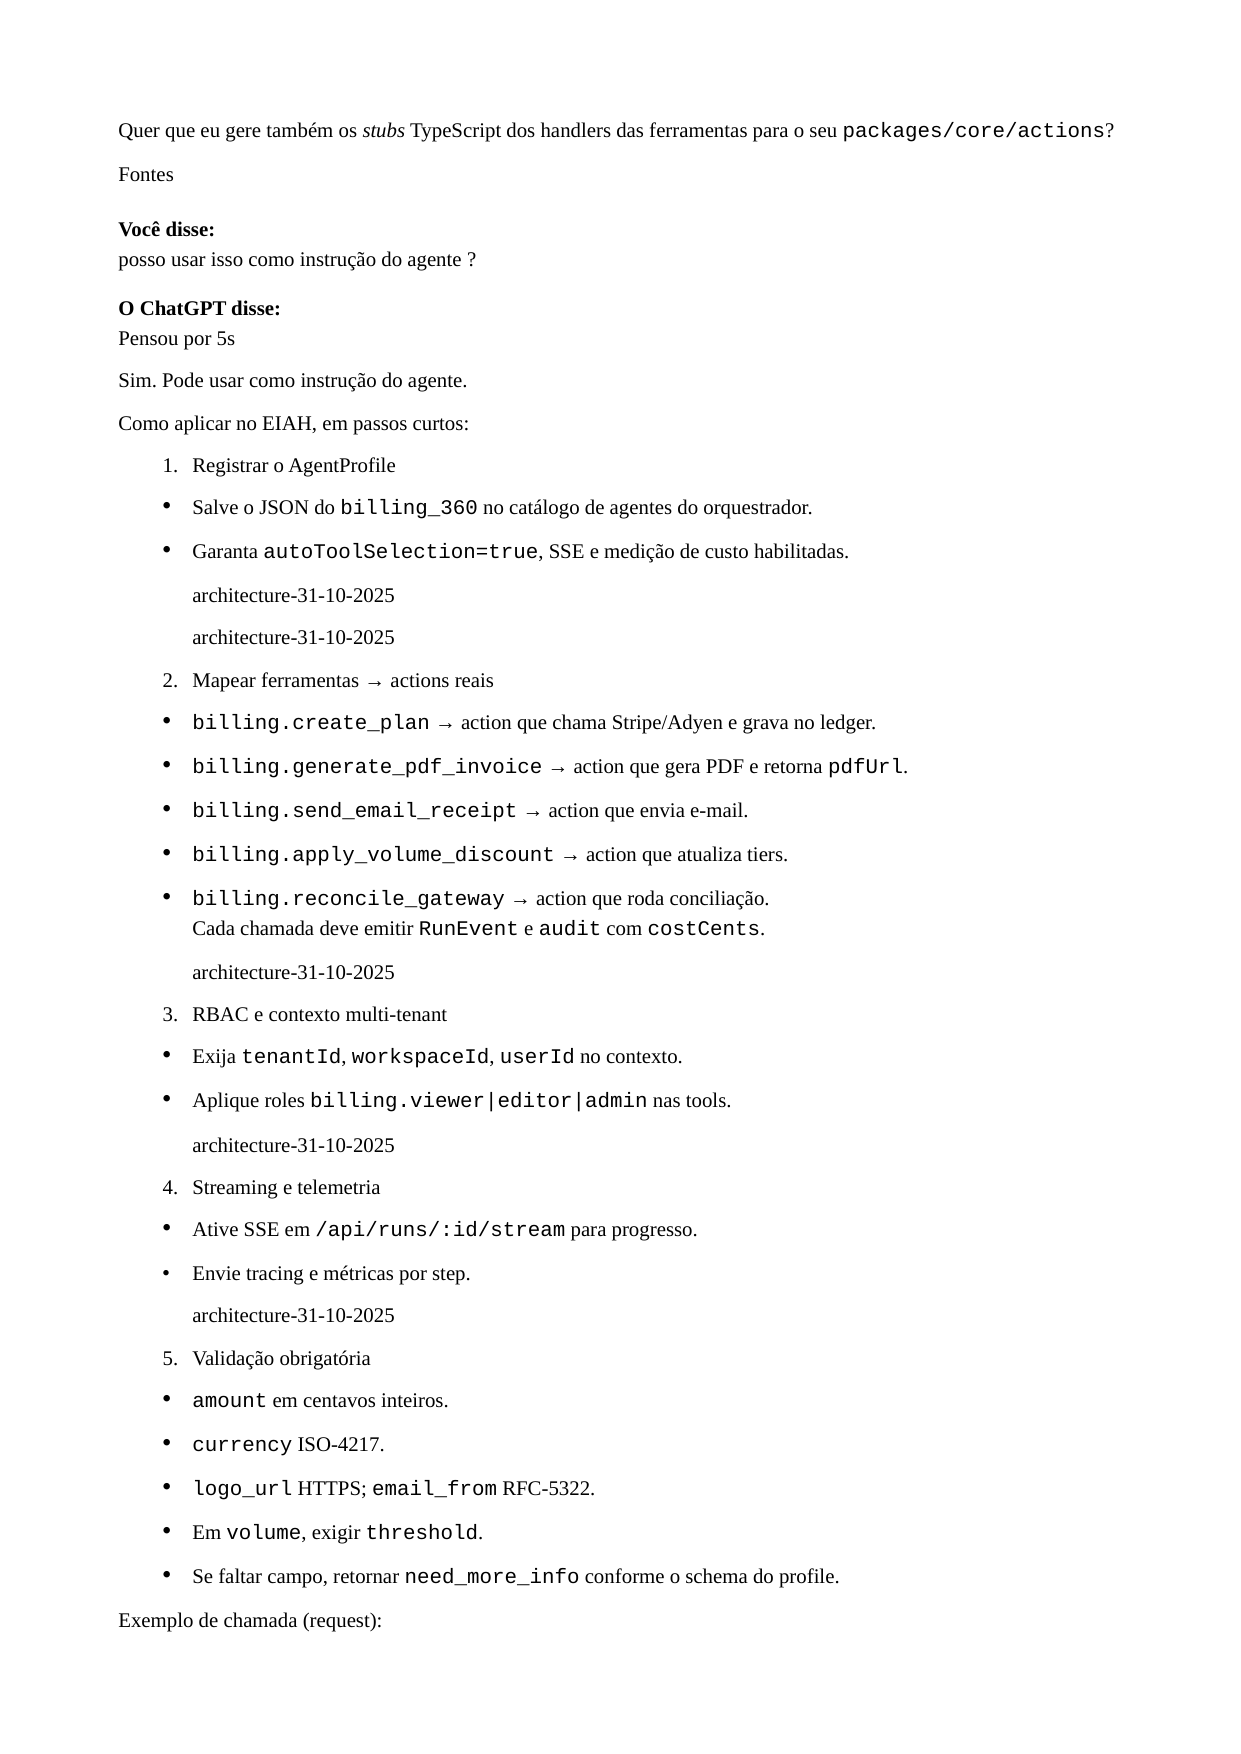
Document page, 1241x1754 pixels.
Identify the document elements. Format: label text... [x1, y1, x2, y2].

subtitle Você disse: [118, 217, 1122, 241]
text Quer que eu gere também os stubs TypeScript dos handlers das ferramentas para o seu packages/core/actions? [118, 118, 1122, 144]
list architecture-31-10-2025 [162, 625, 1122, 649]
list billing.apply_volume_discount → action que atualiza tiers. [162, 842, 1122, 868]
list Garanta autoToolSelection=true, SSE e medição de custo habilitadas. [162, 539, 1122, 565]
list billing.reconcile_gateway → action que roda conciliação. Cada chamada deve emitir RunEvent e audit com costCents. [162, 886, 1122, 941]
text Como aplicar no EIAH, em passos curtos: [118, 410, 1122, 434]
text Exemplo de chamada (request): [118, 1608, 1122, 1632]
list Mapear ferramentas → actions reais [162, 667, 1122, 692]
list Em volume, exigir threshold. [162, 1520, 1122, 1546]
list Se faltar campo, retornar need_more_info conforme o schema do profile. [162, 1564, 1122, 1590]
list billing.generate_pdf_invoice → action que gera PDF e retorna pdfUrl. [162, 754, 1122, 779]
list Envie tracing e métricas por step. [162, 1261, 1122, 1285]
list RBAC e contexto multi-tenant [162, 1002, 1122, 1026]
list billing.send_email_receipt → action que envia e-mail. [162, 798, 1122, 824]
list Aplique roles billing.viewer|editor|admin nas tools. [162, 1088, 1122, 1114]
list Validação obrigatória [162, 1345, 1122, 1369]
list Streaming e telemetria [162, 1175, 1122, 1199]
list architecture-31-10-2025 [162, 960, 1122, 984]
list Salve o JSON do billing_360 no catálogo de agentes do orquestrador. [162, 495, 1122, 521]
text Pensou por 5s [118, 326, 1122, 350]
list architecture-31-10-2025 [162, 1303, 1122, 1327]
subtitle O ChatGPT disse: [118, 296, 1122, 320]
text Fontes [118, 162, 1122, 186]
text posso usar isso como instrução do agente ? [118, 247, 1122, 271]
text Sim. Pode usar como instrução do agente. [118, 368, 1122, 392]
list billing.create_plan → action que chama Stripe/Adyen e grava no ledger. [162, 710, 1122, 735]
list Ative SSE em /api/runs/:id/stream para progresso. [162, 1217, 1122, 1243]
list logo_url HTTPS; email_from RFC-5322. [162, 1476, 1122, 1502]
list architecture-31-10-2025 [162, 1132, 1122, 1157]
list currency ISO-4217. [162, 1432, 1122, 1457]
list Exija tenantId, workspaceId, userId no contexto. [162, 1044, 1122, 1070]
list architecture-31-10-2025 [162, 583, 1122, 607]
list amount em centavos inteiros. [162, 1388, 1122, 1413]
list Registrar o AgentProfile [162, 453, 1122, 477]
